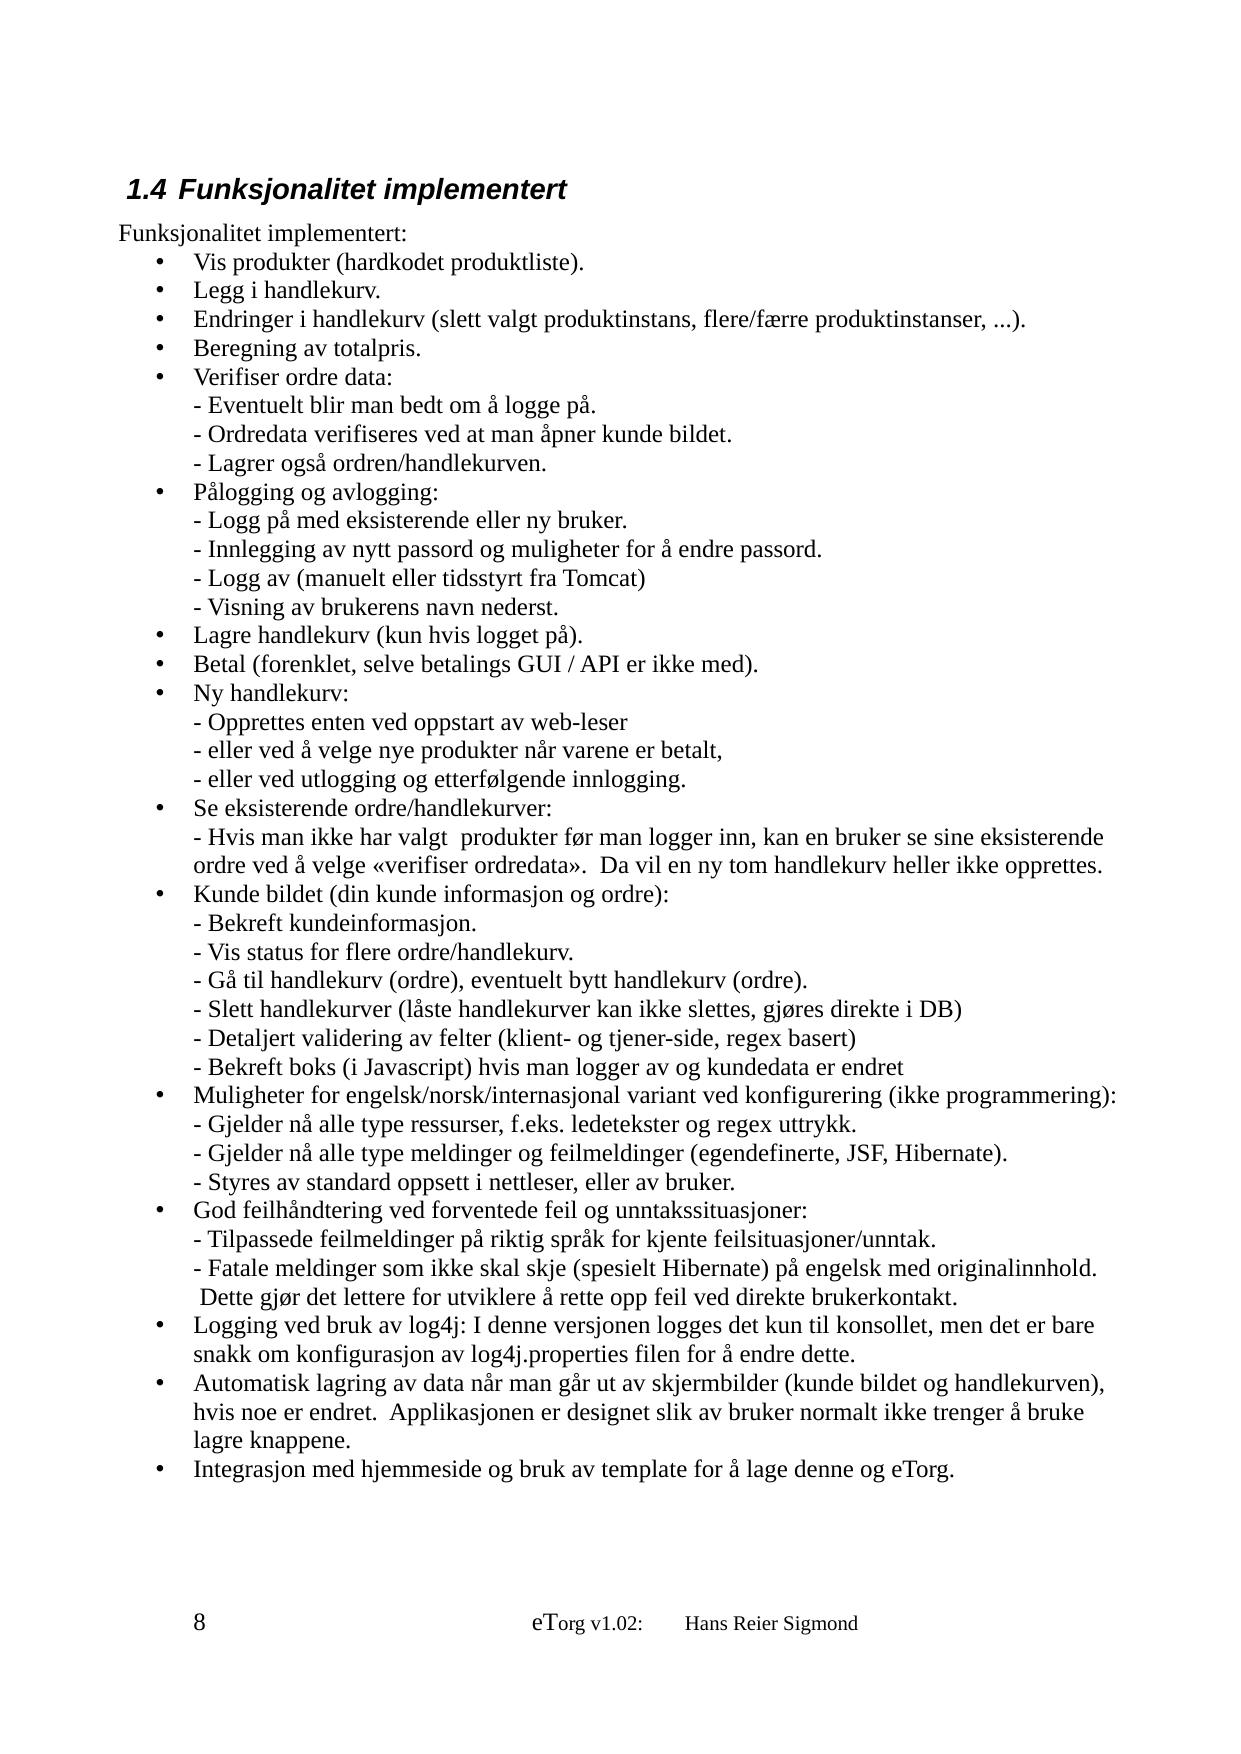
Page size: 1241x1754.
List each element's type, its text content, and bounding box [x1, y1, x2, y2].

list Logging ved bruk av log4j: I denne versjonen logges det kun til konsollet, men det er bare snakk om konfigurasjon av log4j.properties filen for å endre dette. [156, 1310, 1122, 1368]
text Funksjonalitet implementert: [118, 218, 1122, 247]
list Lagre handlekurv (kun hvis logget på). [156, 620, 1122, 649]
list Muligheter for engelsk/norsk/internasjonal variant ved konfigurering (ikke programmering): - Gjelder nå alle type ressurser, f.eks. ledetekster og regex uttrykk. - Gjelder nå alle type meldinger og feilmeldinger (egendefinerte, JSF, Hibernate). - Styres av standard oppsett i nettleser, eller av bruker. [156, 1080, 1122, 1195]
list Kunde bildet (din kunde informasjon og ordre): - Bekreft kundeinformasjon. - Vis status for flere ordre/handlekurv. - Gå til handlekurv (ordre), eventuelt bytt handlekurv (ordre). - Slett handlekurver (låste handlekurver kan ikke slettes, gjøres direkte i DB) - Detaljert validering av felter (klient- og tjener-side, regex basert) - Bekreft boks (i Javascript) hvis man logger av og kundedata er endret [156, 879, 1122, 1080]
list Beregning av totalpris. [156, 333, 1122, 362]
list Endringer i handlekurv (slett valgt produktinstans, flere/færre produktinstanser, ...). [156, 304, 1122, 333]
list Automatisk lagring av data når man går ut av skjermbilder (kunde bildet og handlekurven), hvis noe er endret. Applikasjonen er designet slik av bruker normalt ikke trenger å bruke lagre knappene. [156, 1368, 1122, 1454]
list Legg i handlekurv. [156, 275, 1122, 304]
list Se eksisterende ordre/handlekurver: - Hvis man ikke har valgt produkter før man logger inn, kan en bruker se sine eksisterende ordre ved å velge «verifiser ordredata». Da vil en ny tom handlekurv heller ikke opprettes. [156, 793, 1122, 879]
list God feilhåndtering ved forventede feil og unntakssituasjoner: - Tilpassede feilmeldinger på riktig språk for kjente feilsituasjoner/unntak. - Fatale meldinger som ikke skal skje (spesielt Hibernate) på engelsk med originalinnhold. Dette gjør det lettere for utviklere å rette opp feil ved direkte brukerkontakt. [156, 1195, 1122, 1310]
list Pålogging og avlogging: - Logg på med eksisterende eller ny bruker. - Innlegging av nytt passord og muligheter for å endre passord. - Logg av (manuelt eller tidsstyrt fra Tomcat) - Visning av brukerens navn nederst. [156, 477, 1122, 620]
subtitle Funksjonalitet implementert [118, 172, 1122, 205]
list Ny handlekurv: - Opprettes enten ved oppstart av web-leser - eller ved å velge nye produkter når varene er betalt, - eller ved utlogging og etterfølgende innlogging. [156, 678, 1122, 793]
list Betal (forenklet, selve betalings GUI / API er ikke med). [156, 649, 1122, 678]
list Verifiser ordre data: - Eventuelt blir man bedt om å logge på. - Ordredata verifiseres ved at man åpner kunde bildet. - Lagrer også ordren/handlekurven. [156, 362, 1122, 477]
list Integrasjon med hjemmeside og bruk av template for å lage denne og eTorg. [156, 1454, 1122, 1483]
list Vis produkter (hardkodet produktliste). [156, 247, 1122, 275]
